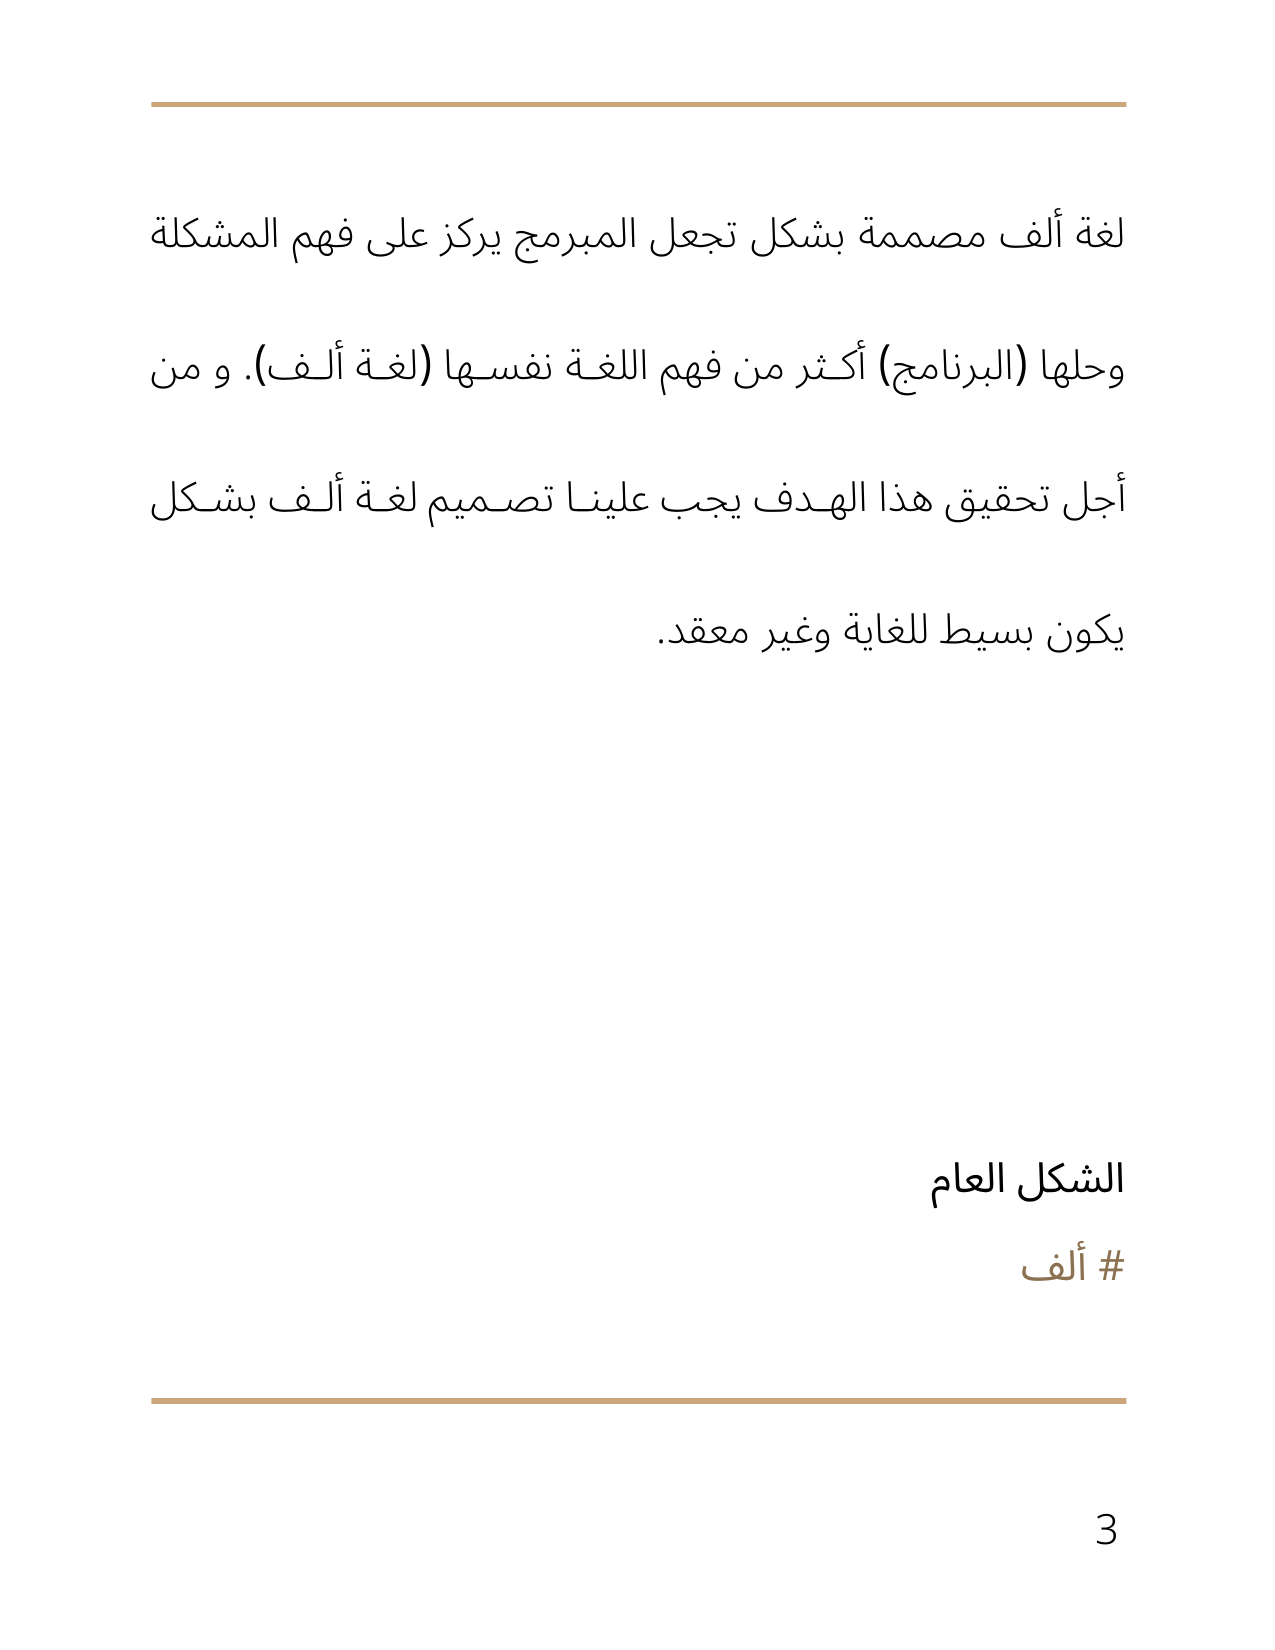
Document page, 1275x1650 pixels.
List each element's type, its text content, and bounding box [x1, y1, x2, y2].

picture [151, 102, 1127, 107]
subtitle الشكل العام [150, 1135, 1125, 1223]
picture [151, 1398, 1127, 1404]
text لغة ألف مصممة بشكل تجعل المبرمج يركز على فهم المشكلة وحلها (البرنامج) أكثر من فهم اللغة نفسها (لغة ألف). و من أجل تحقيق هذا الهدف يجب علينا تصميم لغة ألف بشكل يكون بسيط للغاية وغير معقد. [150, 190, 1127, 674]
subtitle # ألف [150, 1223, 1125, 1311]
